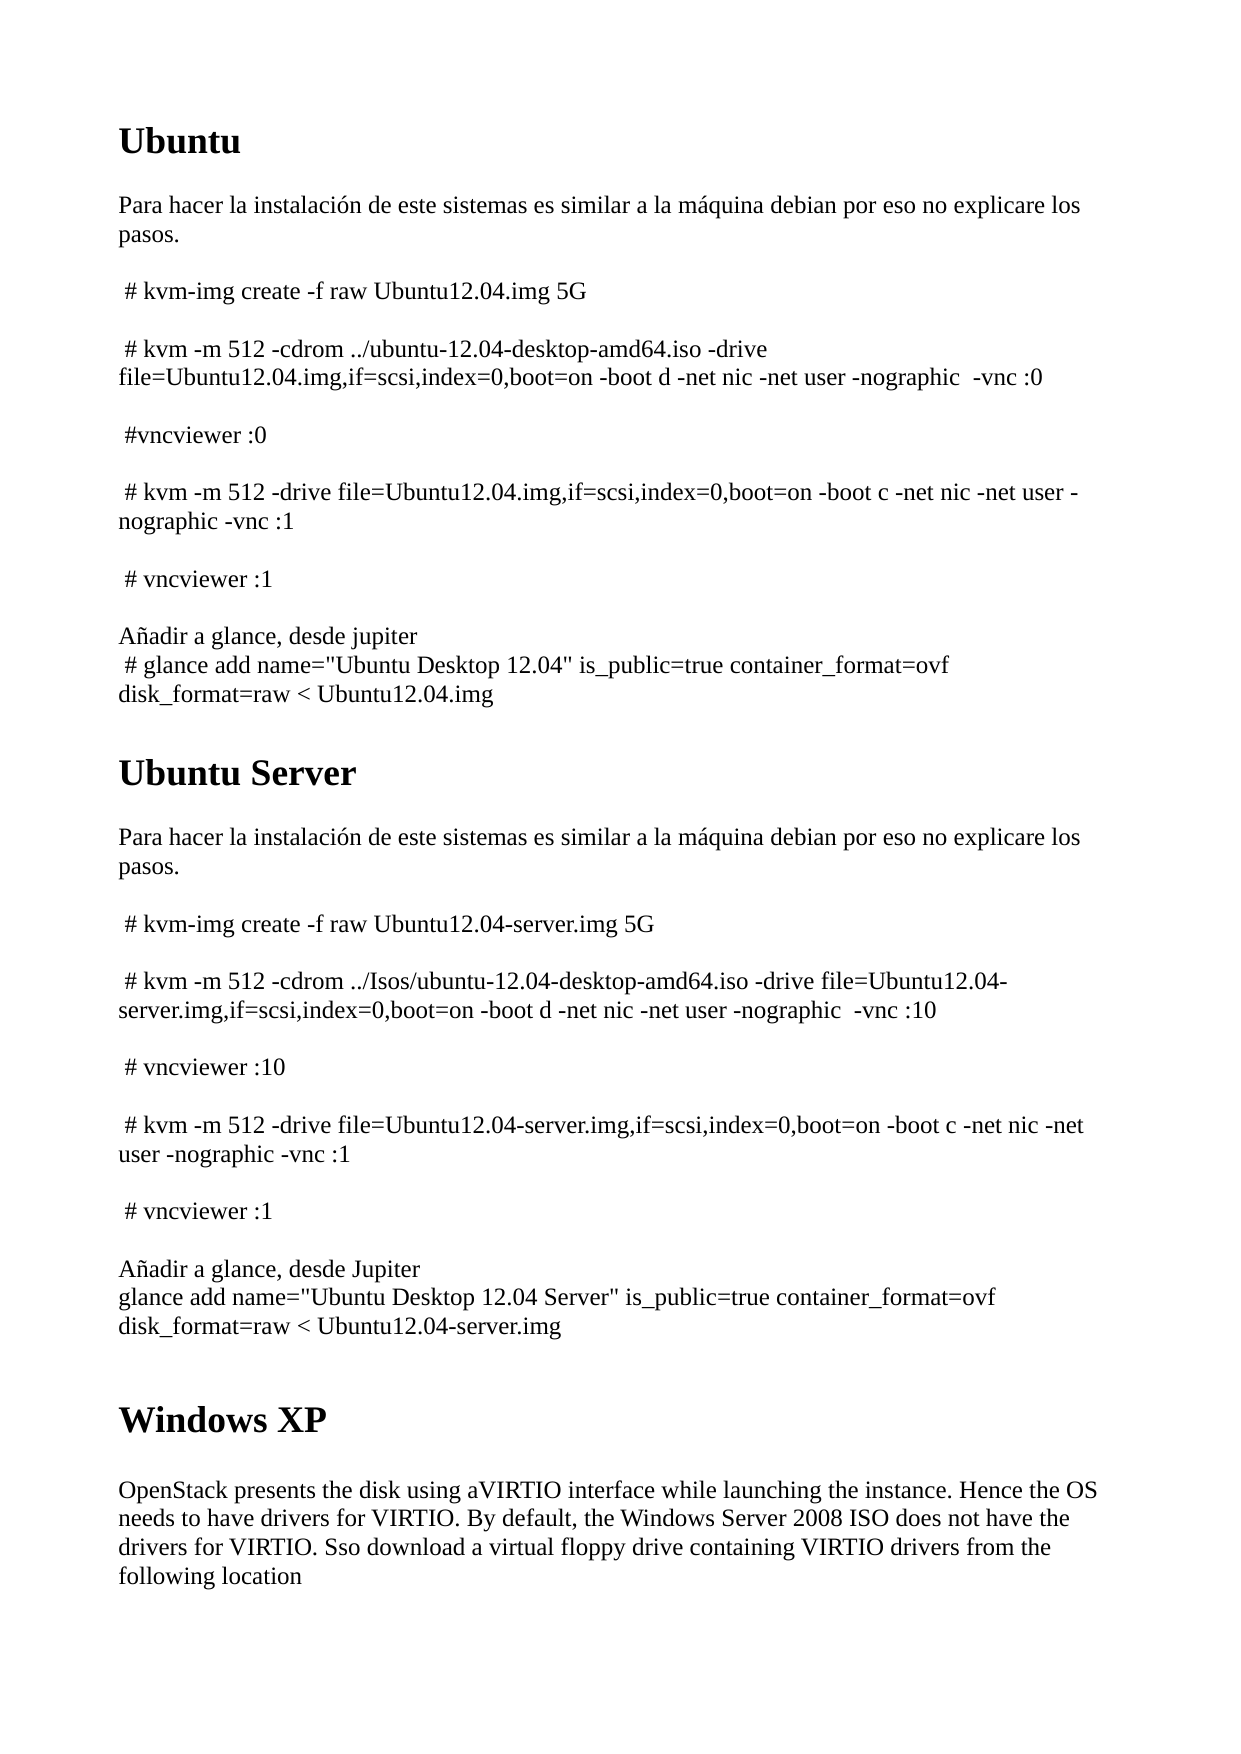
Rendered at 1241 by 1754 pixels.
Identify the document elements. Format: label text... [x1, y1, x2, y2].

text Windows XP [118, 1397, 1122, 1441]
text # glance add name="Ubuntu Desktop 12.04" is_public=true container_format=ovf disk_format=raw < Ubuntu12.04.img [118, 650, 1122, 707]
text # vncviewer :1 [118, 1196, 1122, 1225]
text # kvm -m 512 -cdrom ../Isos/ubuntu-12.04-desktop-amd64.iso -drive file=Ubuntu12.04-server.img,if=scsi,index=0,boot=on -boot d -net nic -net user -nographic -vnc :10 [118, 966, 1122, 1024]
text # kvm -m 512 -drive file=Ubuntu12.04.img,if=scsi,index=0,boot=on -boot c -net nic -net user -nographic -vnc :1 [118, 477, 1122, 535]
text # vncviewer :10 [118, 1052, 1122, 1081]
text Ubuntu Server [118, 751, 1122, 794]
text # vncviewer :1 [118, 564, 1122, 592]
text # kvm-img create -f raw Ubuntu12.04.img 5G [118, 276, 1122, 305]
text # kvm -m 512 -drive file=Ubuntu12.04-server.img,if=scsi,index=0,boot=on -boot c -net nic -net user -nographic -vnc :1 [118, 1110, 1122, 1167]
text Añadir a glance, desde Jupiter [118, 1254, 1122, 1282]
text Añadir a glance, desde jupiter [118, 621, 1122, 650]
text #vncviewer :0 [118, 420, 1122, 449]
text Para hacer la instalación de este sistemas es similar a la máquina debian por eso no explicare los pasos. [118, 190, 1122, 247]
text Ubuntu [118, 118, 1122, 161]
text Para hacer la instalación de este sistemas es similar a la máquina debian por eso no explicare los pasos. [118, 822, 1122, 880]
text # kvm -m 512 -cdrom ../ubuntu-12.04-desktop-amd64.iso -drive file=Ubuntu12.04.img,if=scsi,index=0,boot=on -boot d -net nic -net user -nographic -vnc :0 [118, 334, 1122, 391]
text OpenStack presents the disk using aVIRTIO interface while launching the instance. Hence the OS needs to have drivers for VIRTIO. By default, the Windows Server 2008 ISO does not have the drivers for VIRTIO. Sso download a virtual floppy drive containing VIRTIO drivers from the following location [118, 1475, 1122, 1590]
text # kvm-img create -f raw Ubuntu12.04-server.img 5G [118, 909, 1122, 937]
text glance add name="Ubuntu Desktop 12.04 Server" is_public=true container_format=ovf disk_format=raw < Ubuntu12.04-server.img [118, 1282, 1122, 1340]
